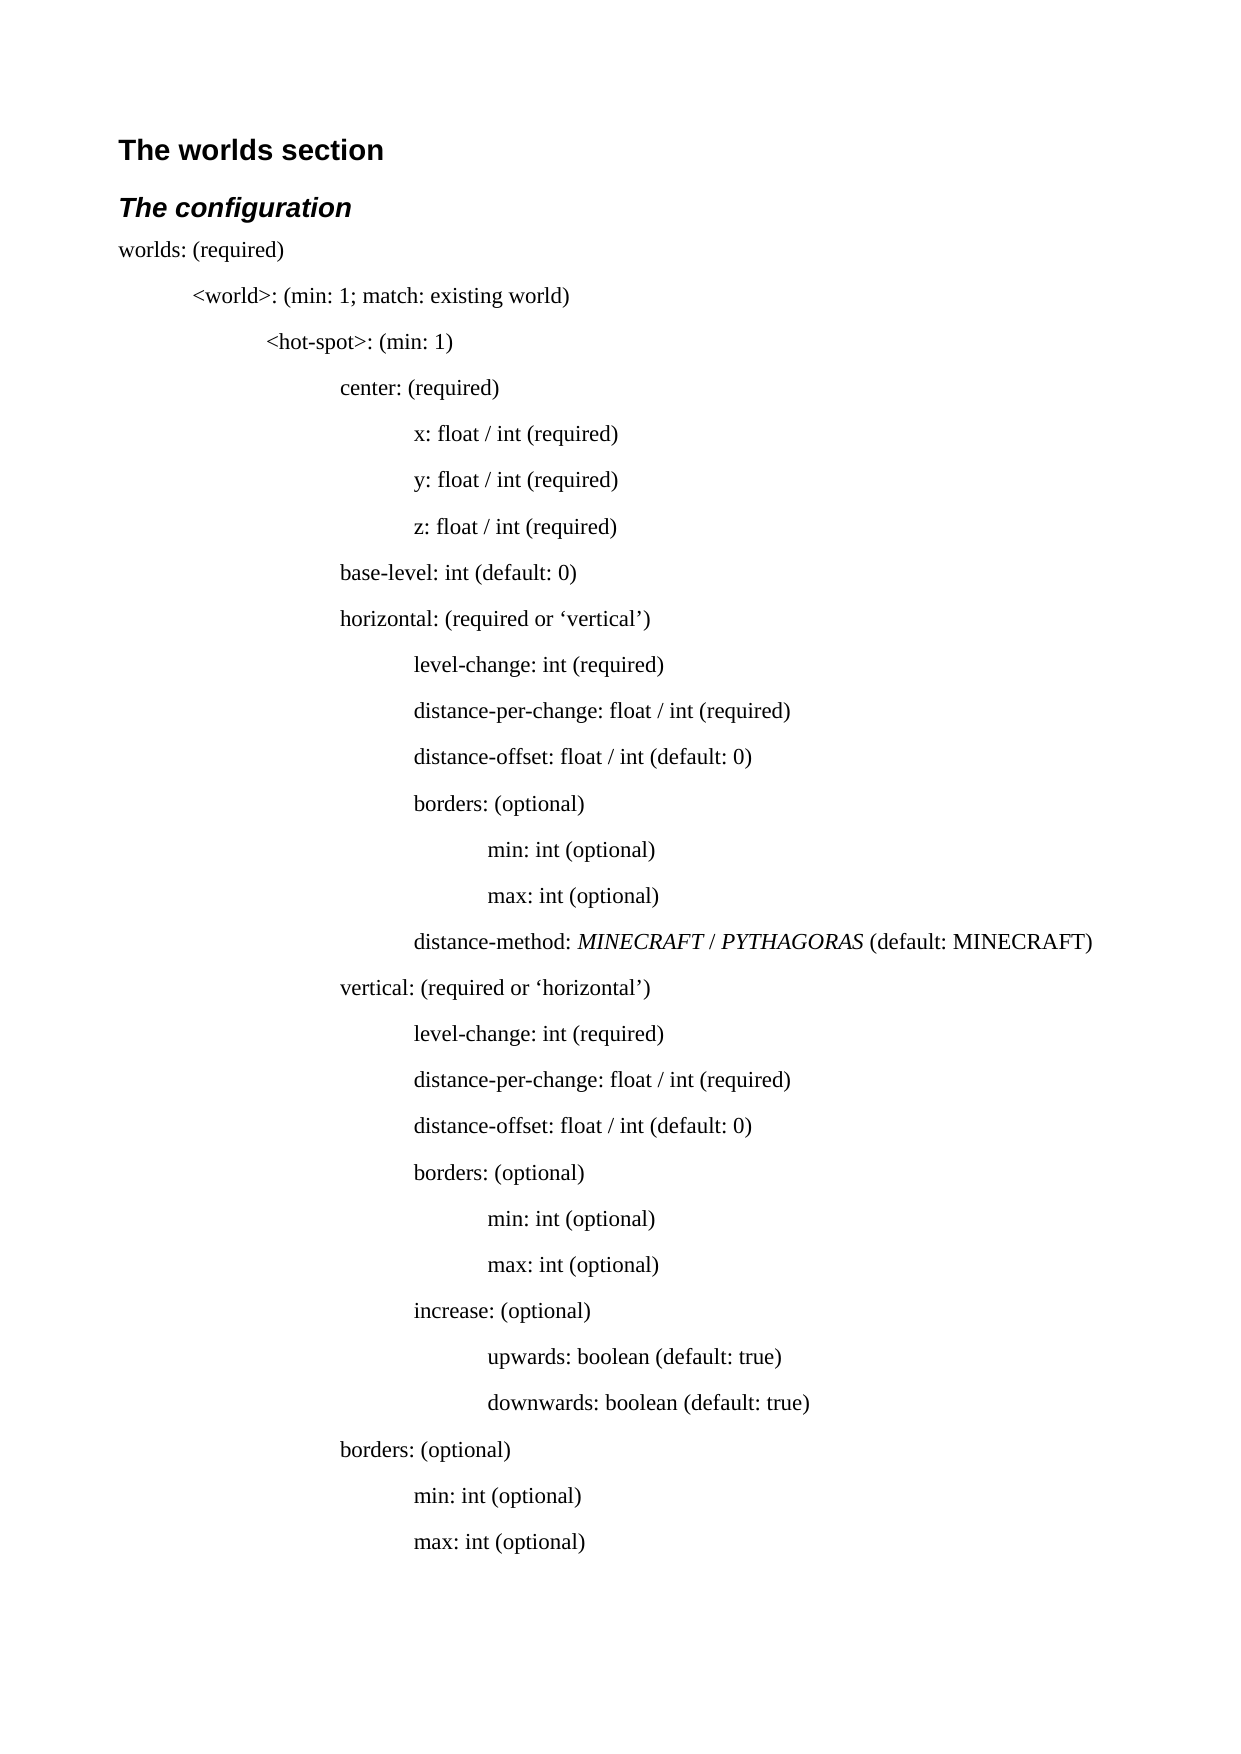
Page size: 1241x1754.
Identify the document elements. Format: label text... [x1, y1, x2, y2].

text base-level: int (default: 0) [340, 559, 1122, 585]
subtitle The configuration [118, 191, 1122, 223]
text borders: (optional) [413, 789, 1122, 816]
text z: float / int (required) [413, 513, 1122, 539]
text distance-method: MINECRAFT / PYTHAGORAS (default: MINECRAFT) [413, 928, 1122, 954]
text level-change: int (required) [413, 651, 1122, 677]
text max: int (optional) [487, 1251, 1122, 1277]
text downwards: boolean (default: true) [487, 1389, 1122, 1416]
text distance-offset: float / int (default: 0) [413, 1113, 1122, 1139]
text borders: (optional) [413, 1159, 1122, 1185]
text min: int (optional) [487, 1205, 1122, 1231]
text min: int (optional) [487, 836, 1122, 862]
text level-change: int (required) [413, 1020, 1122, 1047]
text distance-offset: float / int (default: 0) [413, 743, 1122, 770]
text <world>: (min: 1; match: existing world) [192, 282, 1122, 308]
text distance-per-change: float / int (required) [413, 1066, 1122, 1093]
text horizontal: (required or ‘vertical’) [340, 605, 1122, 631]
text upwards: boolean (default: true) [487, 1343, 1122, 1370]
text vertical: (required or ‘horizontal’) [340, 974, 1122, 1001]
subtitle The worlds section [118, 133, 1122, 166]
text increase: (optional) [413, 1297, 1122, 1323]
text distance-per-change: float / int (required) [413, 697, 1122, 724]
text worlds: (required) [118, 236, 1122, 262]
text borders: (optional) [340, 1436, 1122, 1462]
text max: int (optional) [413, 1528, 1122, 1554]
text center: (required) [340, 374, 1122, 401]
text min: int (optional) [413, 1482, 1122, 1508]
text <hot-spot>: (min: 1) [266, 328, 1122, 354]
text max: int (optional) [487, 882, 1122, 908]
text x: float / int (required) [413, 420, 1122, 447]
text y: float / int (required) [413, 467, 1122, 493]
